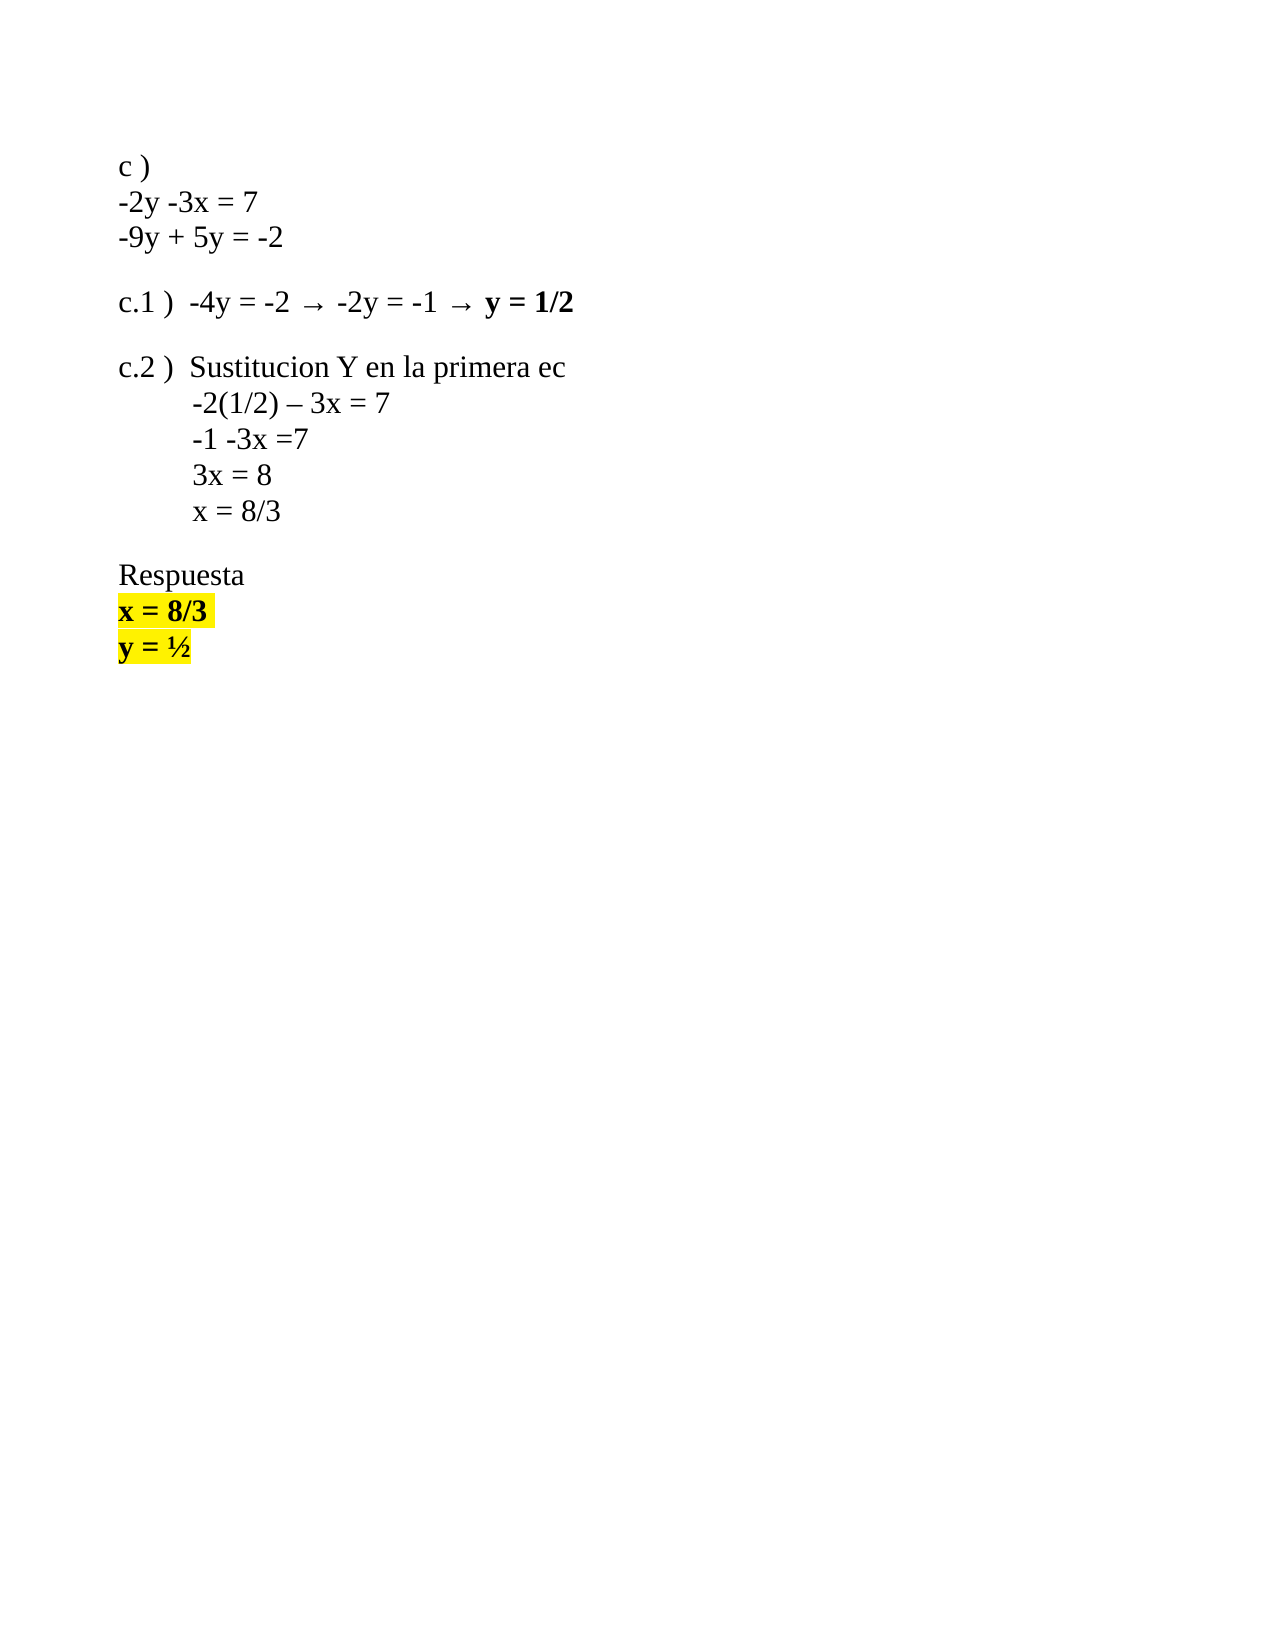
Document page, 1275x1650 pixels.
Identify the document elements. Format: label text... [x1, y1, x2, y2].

text Respuesta [118, 557, 1157, 592]
text x = 8/3 [118, 492, 1157, 528]
text -9y + 5y = -2 [118, 219, 1157, 255]
text 3x = 8 [118, 456, 1157, 492]
text y = ½ [118, 628, 1157, 664]
text x = 8/3 [118, 592, 1157, 628]
text c.2 ) Sustitucion Y en la primera ec [118, 348, 1157, 384]
text c ) [118, 147, 1157, 183]
text -1 -3x =7 [118, 420, 1157, 456]
text c.1 ) -4y = -2 → -2y = -1 → y = 1/2 [118, 283, 1157, 319]
text -2y -3x = 7 [118, 183, 1157, 219]
text -2(1/2) – 3x = 7 [118, 384, 1157, 420]
